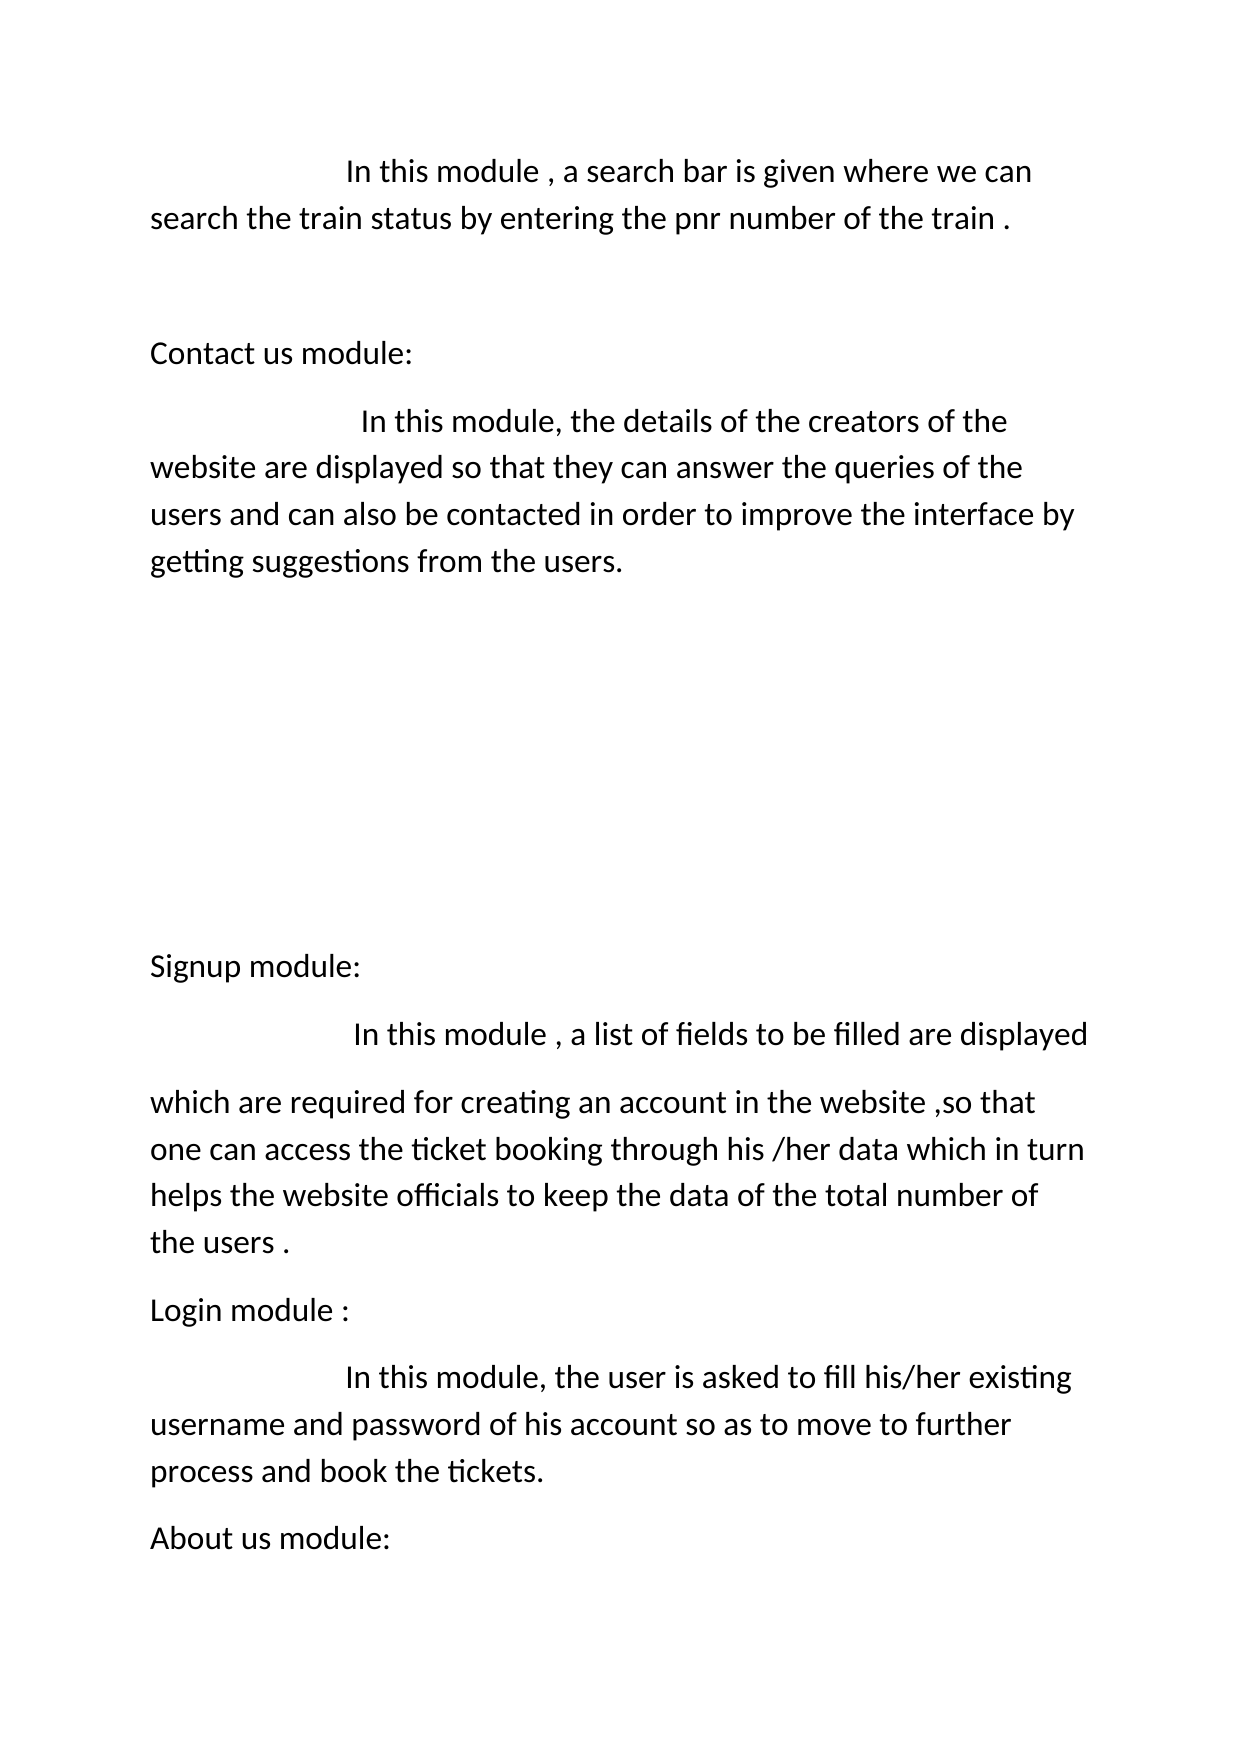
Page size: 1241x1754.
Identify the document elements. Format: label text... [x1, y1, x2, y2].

text In this module, the details of the creators of the website are displayed so that they can answer the queries of the users and can also be contacted in order to improve the interface by getting suggestions from the users. [150, 399, 1090, 581]
text In this module, the user is asked to fill his/her existing username and password of his account so as to move to further process and book the tickets. [150, 1356, 1090, 1491]
text In this module , a list of fields to be filled are displayed [150, 1013, 1090, 1054]
text In this module , a search bar is given where we can search the train status by entering the pnr number of the train . [150, 150, 1090, 237]
text Signup module: [150, 946, 1090, 986]
text About us module: [150, 1517, 1090, 1558]
text Login module : [150, 1289, 1090, 1329]
text Contact us module: [150, 332, 1090, 373]
text which are required for creating an account in the website ,so that one can access the ticket booking through his /her data which in turn helps the website officials to keep the data of the total number of the users . [150, 1081, 1090, 1262]
